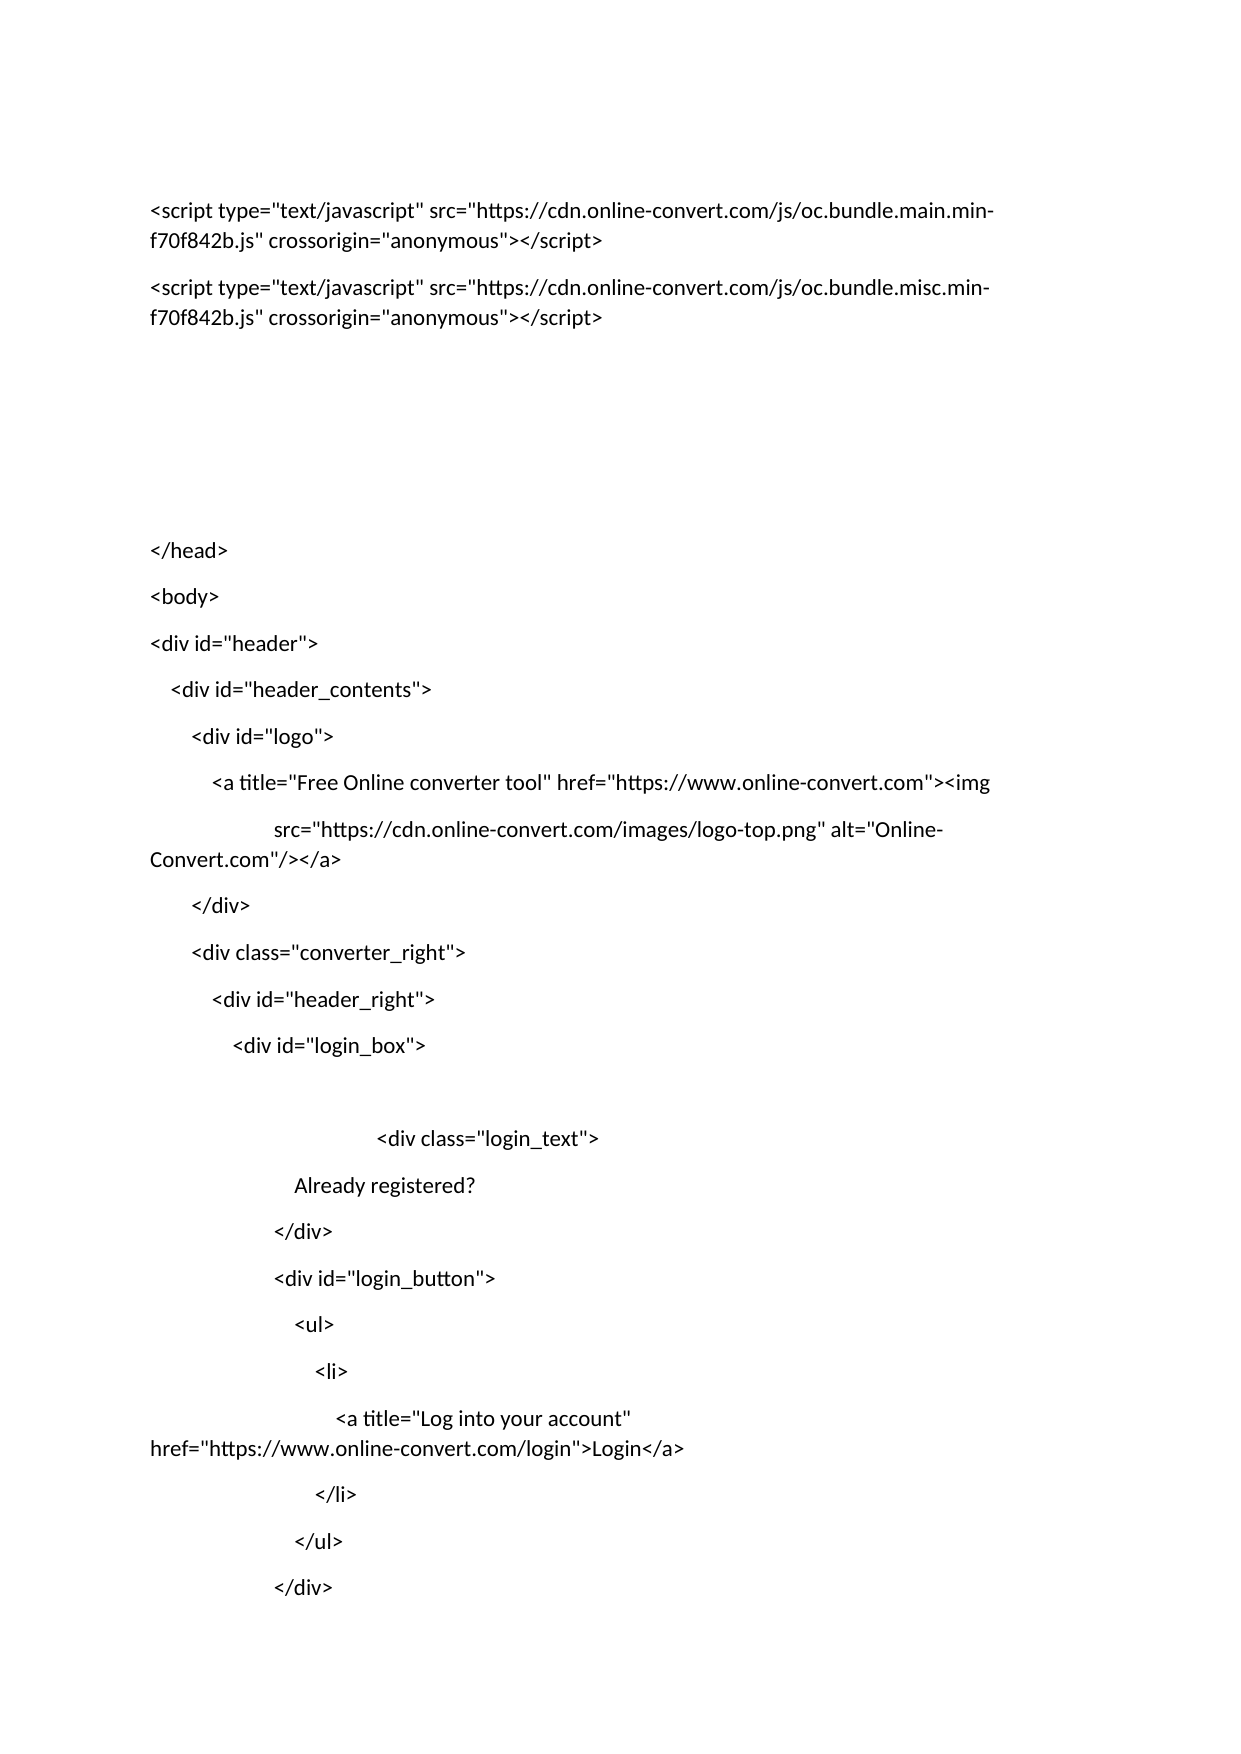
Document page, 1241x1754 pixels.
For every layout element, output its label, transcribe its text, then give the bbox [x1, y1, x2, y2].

text <div id="login_box"> [150, 1031, 1090, 1059]
text <div id="logo"> [150, 722, 1090, 750]
text <ul> [150, 1311, 1090, 1339]
text <div class="login_text"> [150, 1124, 1090, 1152]
text <a title="Free Online converter tool" href="https://www.online-convert.com"><img [150, 768, 1090, 797]
text <a title="Log into your account" href="https://www.online-convert.com/login">Login</a> [150, 1404, 1090, 1462]
text <div class="converter_right"> [150, 938, 1090, 966]
text <script type="text/javascript" src="https://cdn.online-convert.com/js/oc.bundle.main.min-f70f842b.js" crossorigin="anonymous"></script> [150, 197, 1090, 254]
text <body> [150, 582, 1090, 610]
text <script type="text/javascript" src="https://cdn.online-convert.com/js/oc.bundle.misc.min-f70f842b.js" crossorigin="anonymous"></script> [150, 273, 1090, 331]
text src="https://cdn.online-convert.com/images/logo-top.png" alt="Online-Convert.com"/></a> [150, 815, 1090, 873]
text </div> [150, 1217, 1090, 1246]
text <li> [150, 1357, 1090, 1385]
text Already registered? [150, 1171, 1090, 1199]
text </head> [150, 536, 1090, 564]
text <div id="header"> [150, 629, 1090, 657]
text </li> [150, 1480, 1090, 1508]
text </div> [150, 892, 1090, 919]
text <div id="login_button"> [150, 1264, 1090, 1292]
text <div id="header_contents"> [150, 675, 1090, 703]
text </ul> [150, 1527, 1090, 1555]
text <div id="header_right"> [150, 985, 1090, 1013]
text </div> [150, 1573, 1090, 1601]
